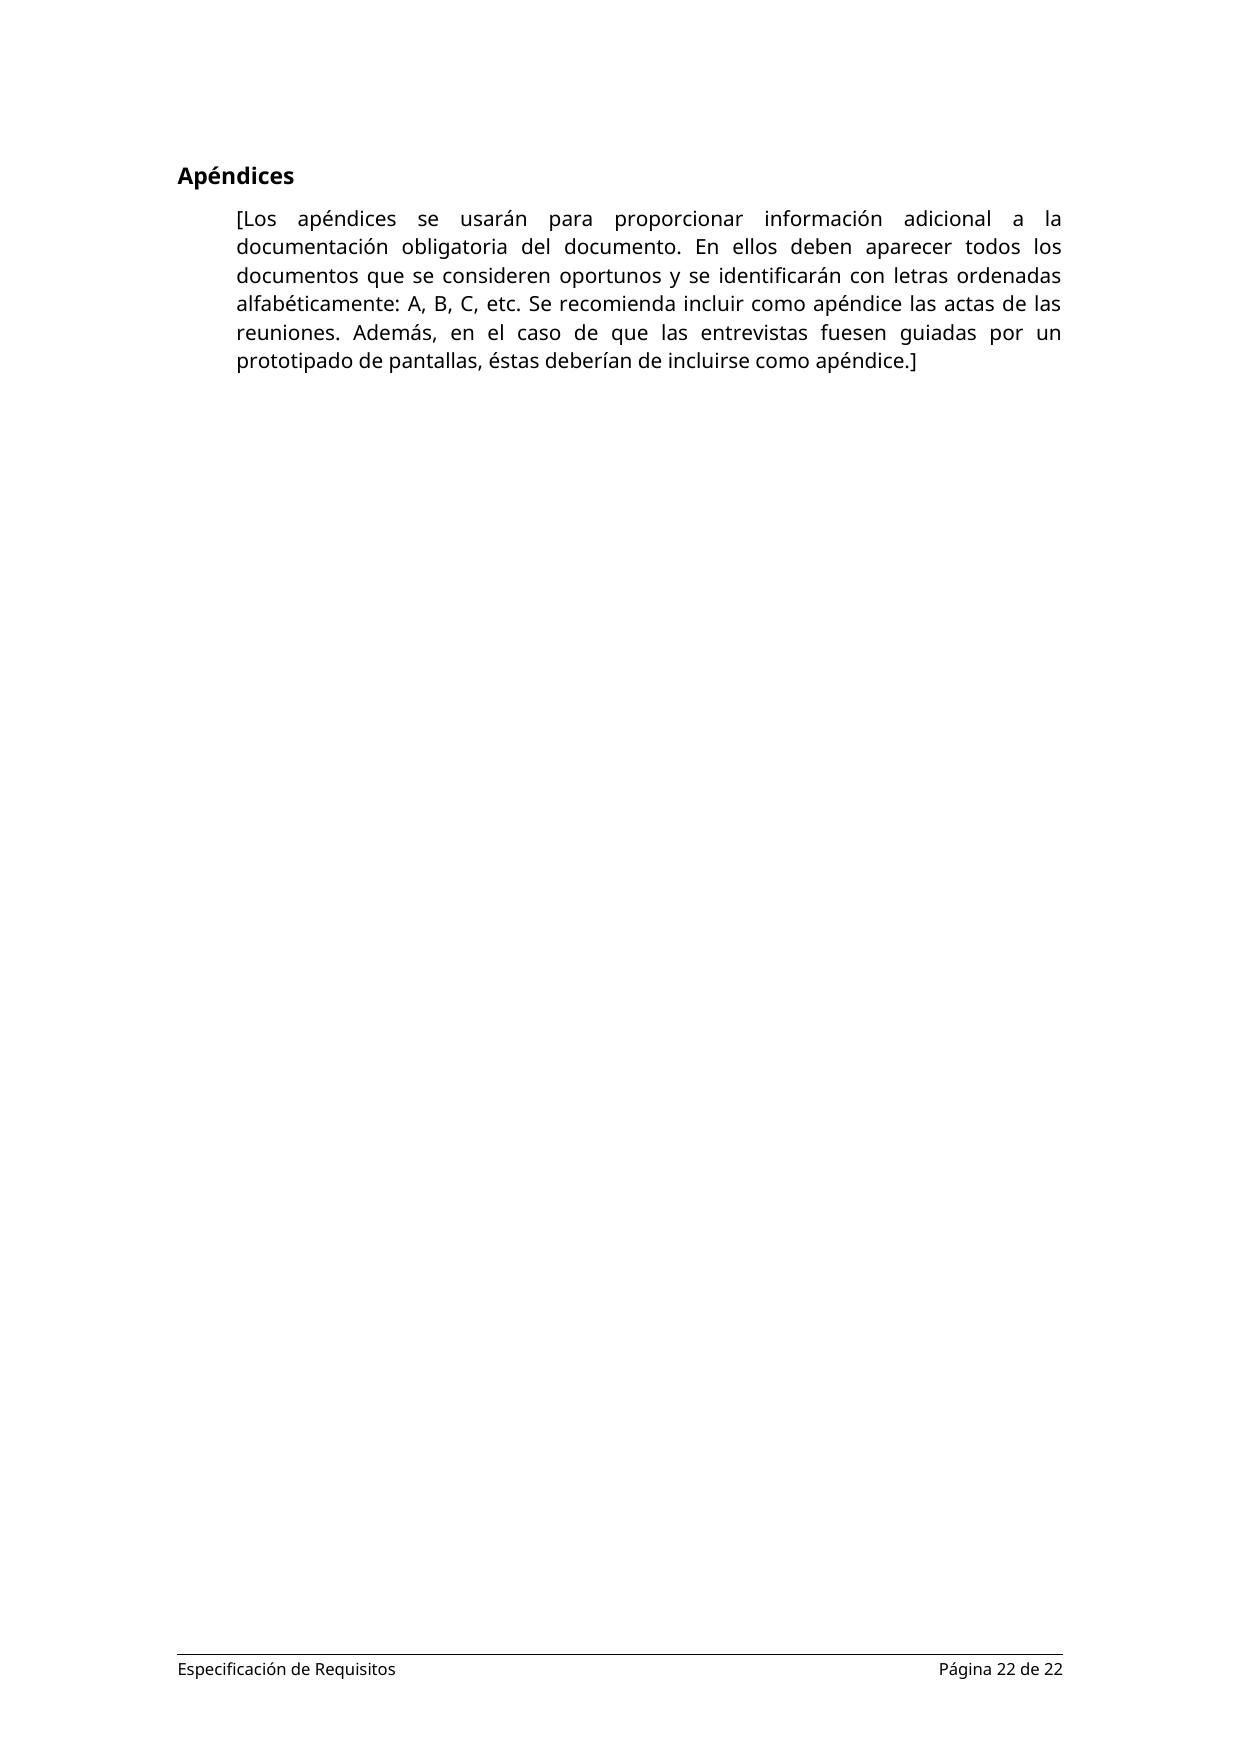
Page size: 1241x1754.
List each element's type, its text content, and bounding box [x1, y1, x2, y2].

text [Los apéndices se usarán para proporcionar información adicional a la documentación obligatoria del documento. En ellos deben aparecer todos los documentos que se consideren oportunos y se identificarán con letras ordenadas alfabéticamente: A, B, C, etc. Se recomienda incluir como apéndice las actas de las reuniones. Además, en el caso de que las entrevistas fuesen guiadas por un prototipado de pantallas, éstas deberían de incluirse como apéndice.] [236, 204, 1063, 374]
subtitle Apéndices [177, 160, 1063, 191]
